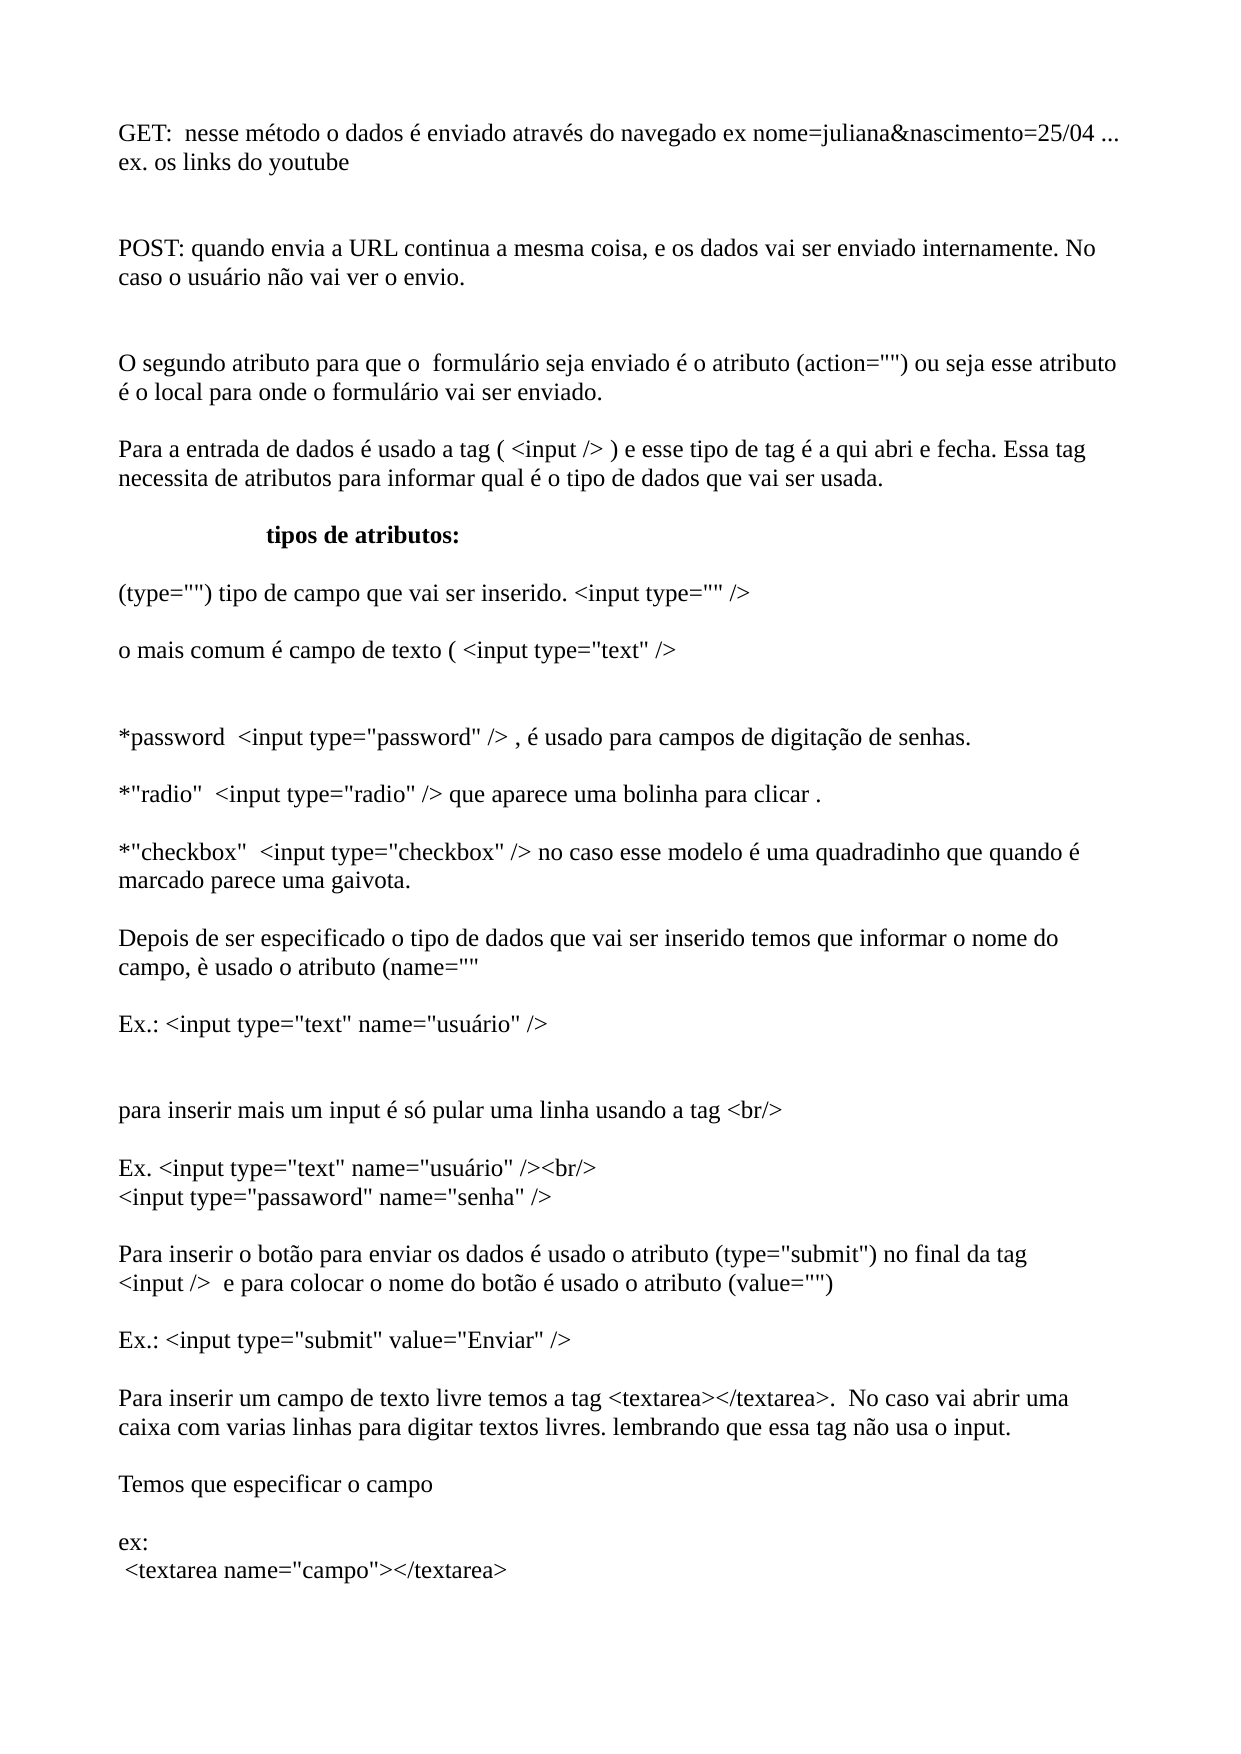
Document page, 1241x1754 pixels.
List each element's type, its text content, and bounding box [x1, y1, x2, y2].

text *"checkbox" <input type="checkbox" /> no caso esse modelo é uma quadradinho que quando é marcado parece uma gaivota. [118, 837, 1122, 894]
text <textarea name="campo"></textarea> [118, 1556, 1122, 1584]
text *password <input type="password" /> , é usado para campos de digitação de senhas. [118, 722, 1122, 751]
text para inserir mais um input é só pular uma linha usando a tag <br/> [118, 1096, 1122, 1124]
text Para inserir o botão para enviar os dados é usado o atributo (type="submit") no final da tag <input /> e para colocar o nome do botão é usado o atributo (value="") [118, 1239, 1122, 1297]
text *"radio" <input type="radio" /> que aparece uma bolinha para clicar . [118, 779, 1122, 808]
text Depois de ser especificado o tipo de dados que vai ser inserido temos que informar o nome do campo, è usado o atributo (name="" [118, 923, 1122, 981]
text o mais comum é campo de texto ( <input type="text" /> [118, 636, 1122, 664]
text tipos de atributos: [118, 521, 1122, 549]
text POST: quando envia a URL continua a mesma coisa, e os dados vai ser enviado internamente. No caso o usuário não vai ver o envio. [118, 233, 1122, 291]
text Temos que especificar o campo [118, 1469, 1122, 1498]
text O segundo atributo para que o formulário seja enviado é o atributo (action="") ou seja esse atributo é o local para onde o formulário vai ser enviado. [118, 348, 1122, 406]
text <input type="passaword" name="senha" /> [118, 1182, 1122, 1211]
text Ex.: <input type="submit" value="Enviar" /> [118, 1326, 1122, 1354]
text ex. os links do youtube [118, 147, 1122, 176]
text Ex.: <input type="text" name="usuário" /> [118, 1009, 1122, 1038]
text Ex. <input type="text" name="usuário" /><br/> [118, 1153, 1122, 1182]
text (type="") tipo de campo que vai ser inserido. <input type="" /> [118, 578, 1122, 607]
text GET: nesse método o dados é enviado através do navegado ex nome=juliana&nascimento=25/04 ... [118, 118, 1122, 147]
text Para a entrada de dados é usado a tag ( <input /> ) e esse tipo de tag é a qui abri e fecha. Essa tag necessita de atributos para informar qual é o tipo de dados que vai ser usada. [118, 434, 1122, 492]
text Para inserir um campo de texto livre temos a tag <textarea></textarea>. No caso vai abrir uma caixa com varias linhas para digitar textos livres. lembrando que essa tag não usa o input. [118, 1383, 1122, 1441]
text ex: [118, 1527, 1122, 1556]
